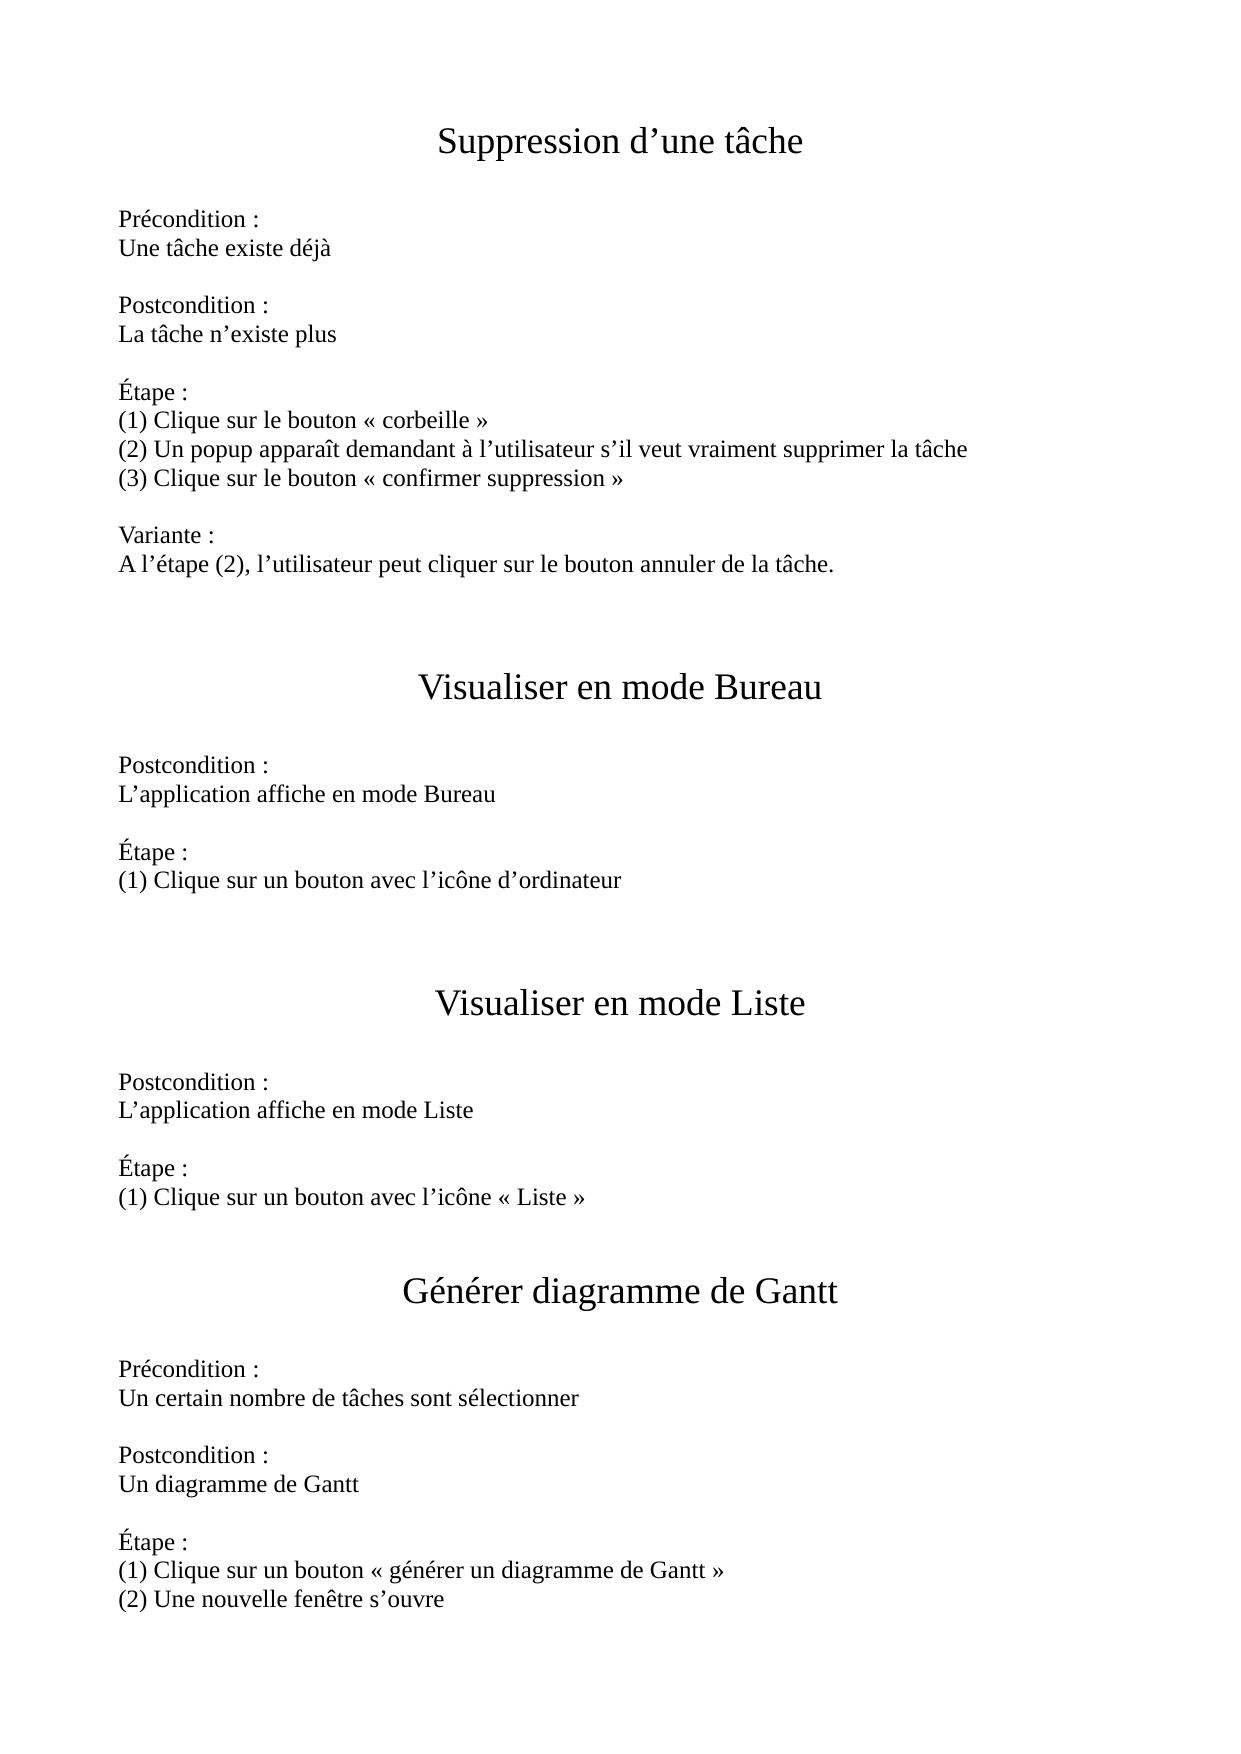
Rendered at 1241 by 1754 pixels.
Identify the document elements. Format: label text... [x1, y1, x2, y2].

text Précondition : [118, 1354, 1122, 1383]
text Générer diagramme de Gantt [118, 1268, 1122, 1311]
text (1) Clique sur un bouton « générer un diagramme de Gantt » [118, 1556, 1122, 1584]
text Visualiser en mode Bureau [118, 664, 1122, 707]
text (1) Clique sur le bouton « corbeille » [118, 406, 1122, 434]
text (2) Un popup apparaît demandant à l’utilisateur s’il veut vraiment supprimer la tâche [118, 434, 1122, 463]
text Étape : [118, 837, 1122, 866]
text Un diagramme de Gantt [118, 1469, 1122, 1498]
text (1) Clique sur un bouton avec l’icône « Liste » [118, 1182, 1122, 1211]
text Une tâche existe déjà [118, 233, 1122, 262]
text Postcondition : [118, 751, 1122, 779]
text Précondition : [118, 204, 1122, 233]
text (2) Une nouvelle fenêtre s’ouvre [118, 1584, 1122, 1613]
text Étape : [118, 1527, 1122, 1556]
text Variante : [118, 521, 1122, 549]
text (3) Clique sur le bouton « confirmer suppression » [118, 463, 1122, 492]
text Postcondition : [118, 1441, 1122, 1469]
text (1) Clique sur un bouton avec l’icône d’ordinateur [118, 866, 1122, 894]
text Visualiser en mode Liste [118, 981, 1122, 1024]
text A l’étape (2), l’utilisateur peut cliquer sur le bouton annuler de la tâche. [118, 549, 1122, 578]
text Postcondition : [118, 1067, 1122, 1096]
text Étape : [118, 1153, 1122, 1182]
text Postcondition : [118, 291, 1122, 319]
text Étape : [118, 377, 1122, 406]
text L’application affiche en mode Bureau [118, 779, 1122, 808]
text Un certain nombre de tâches sont sélectionner [118, 1383, 1122, 1412]
text La tâche n’existe plus [118, 319, 1122, 348]
text L’application affiche en mode Liste [118, 1096, 1122, 1124]
text Suppression d’une tâche [118, 118, 1122, 161]
